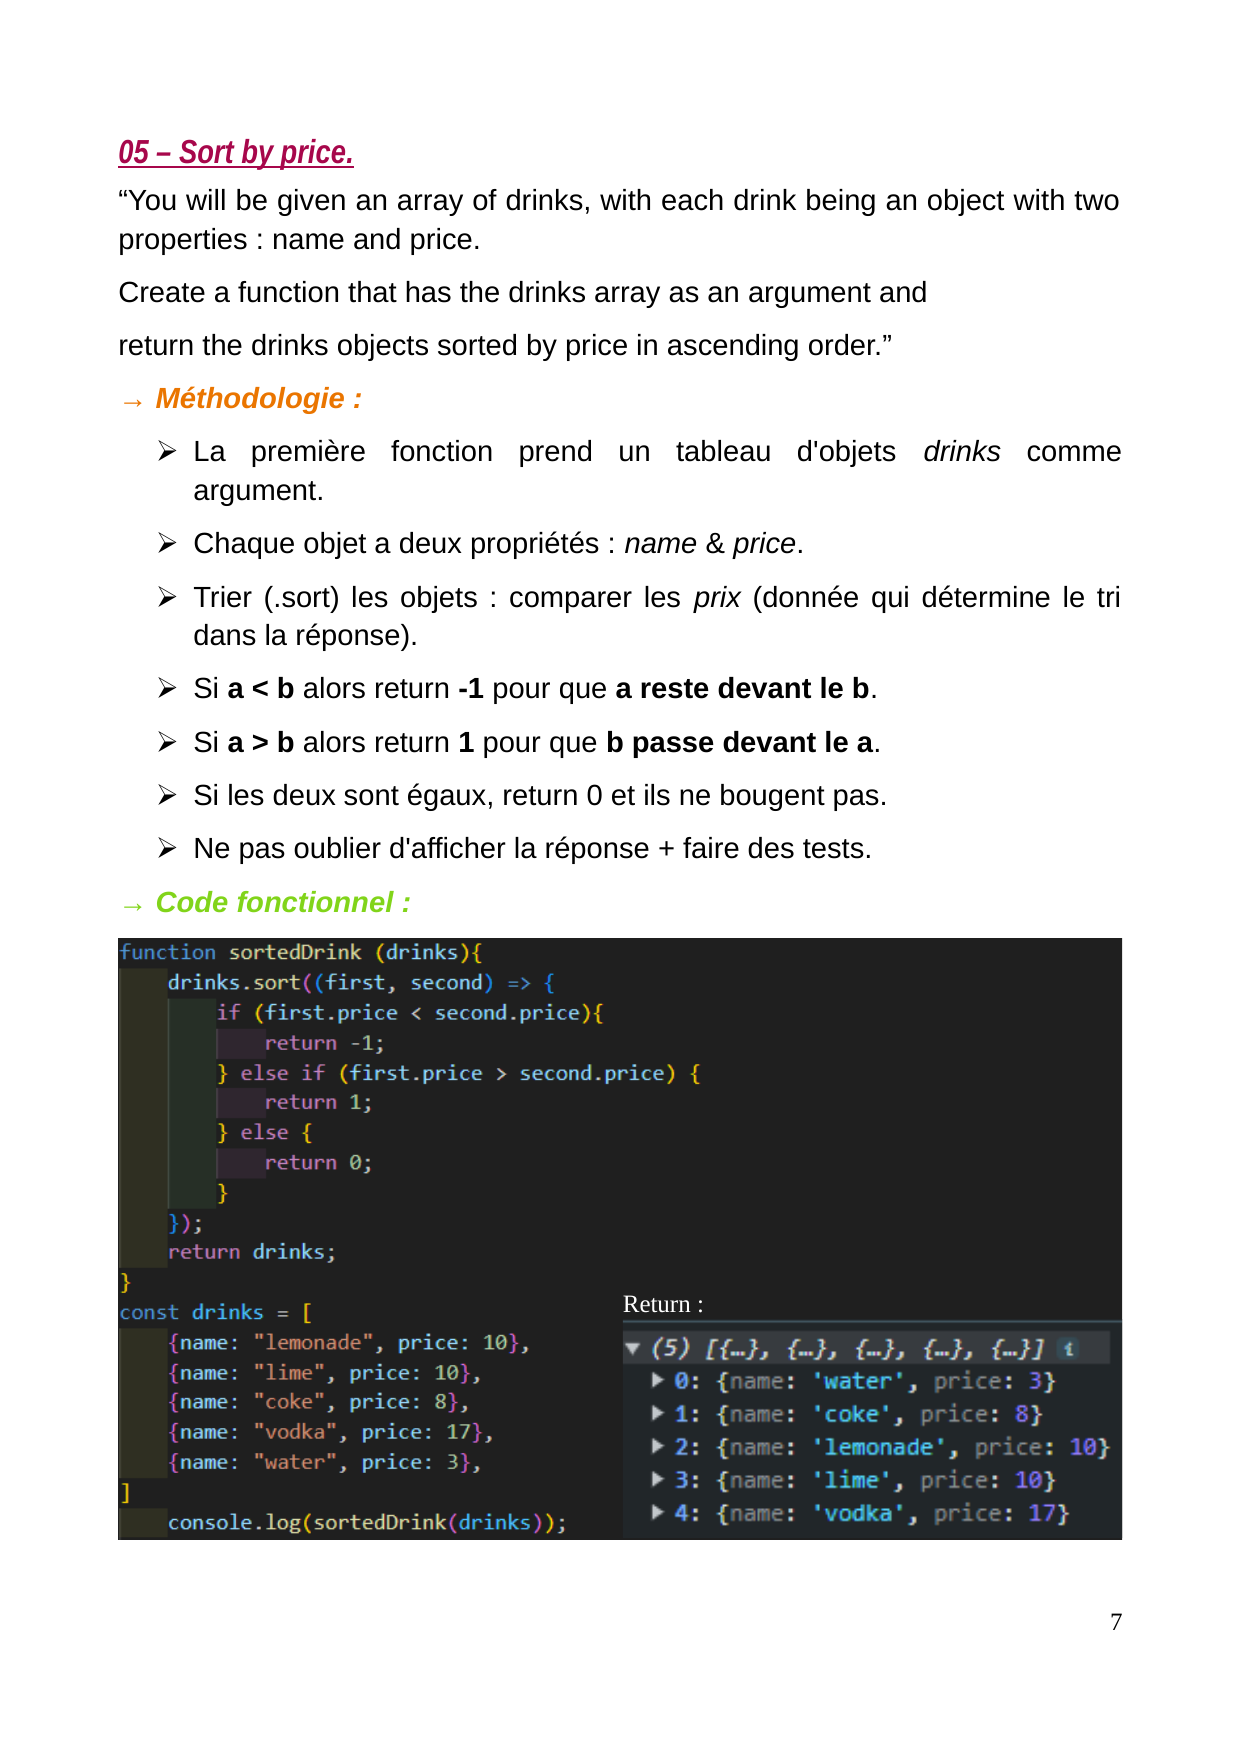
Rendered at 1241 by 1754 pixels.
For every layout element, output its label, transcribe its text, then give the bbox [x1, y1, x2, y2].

list Si a < b alors return -1 pour que a reste devant le b. [156, 672, 1122, 705]
list Chaque objet a deux propriétés : name & price. [156, 526, 1122, 560]
text return the drinks objects sorted by price in ascending order.” [118, 328, 1122, 362]
list Si a > b alors return 1 pour que b passe devant le a. [156, 725, 1122, 759]
list La première fonction prend un tableau d'objets drinks comme argument. [156, 434, 1122, 507]
text → Code fonctionnel : [118, 885, 1122, 918]
text “You will be given an array of drinks, with each drink being an object with two properties : name and price. [118, 183, 1122, 256]
list Ne pas oublier d'afficher la réponse + faire des tests. [156, 832, 1122, 865]
subtitle 05 – Sort by price. [118, 133, 1122, 171]
list Si les deux sont égaux, return 0 et ils ne bougent pas. [156, 778, 1122, 812]
picture [118, 938, 1123, 1540]
list Trier (.sort) les objets : comparer les prix (donnée qui détermine le tri dans la réponse). [156, 580, 1122, 652]
text → Méthodologie : [118, 381, 1122, 415]
text Create a function that has the drinks array as an argument and [118, 275, 1122, 309]
